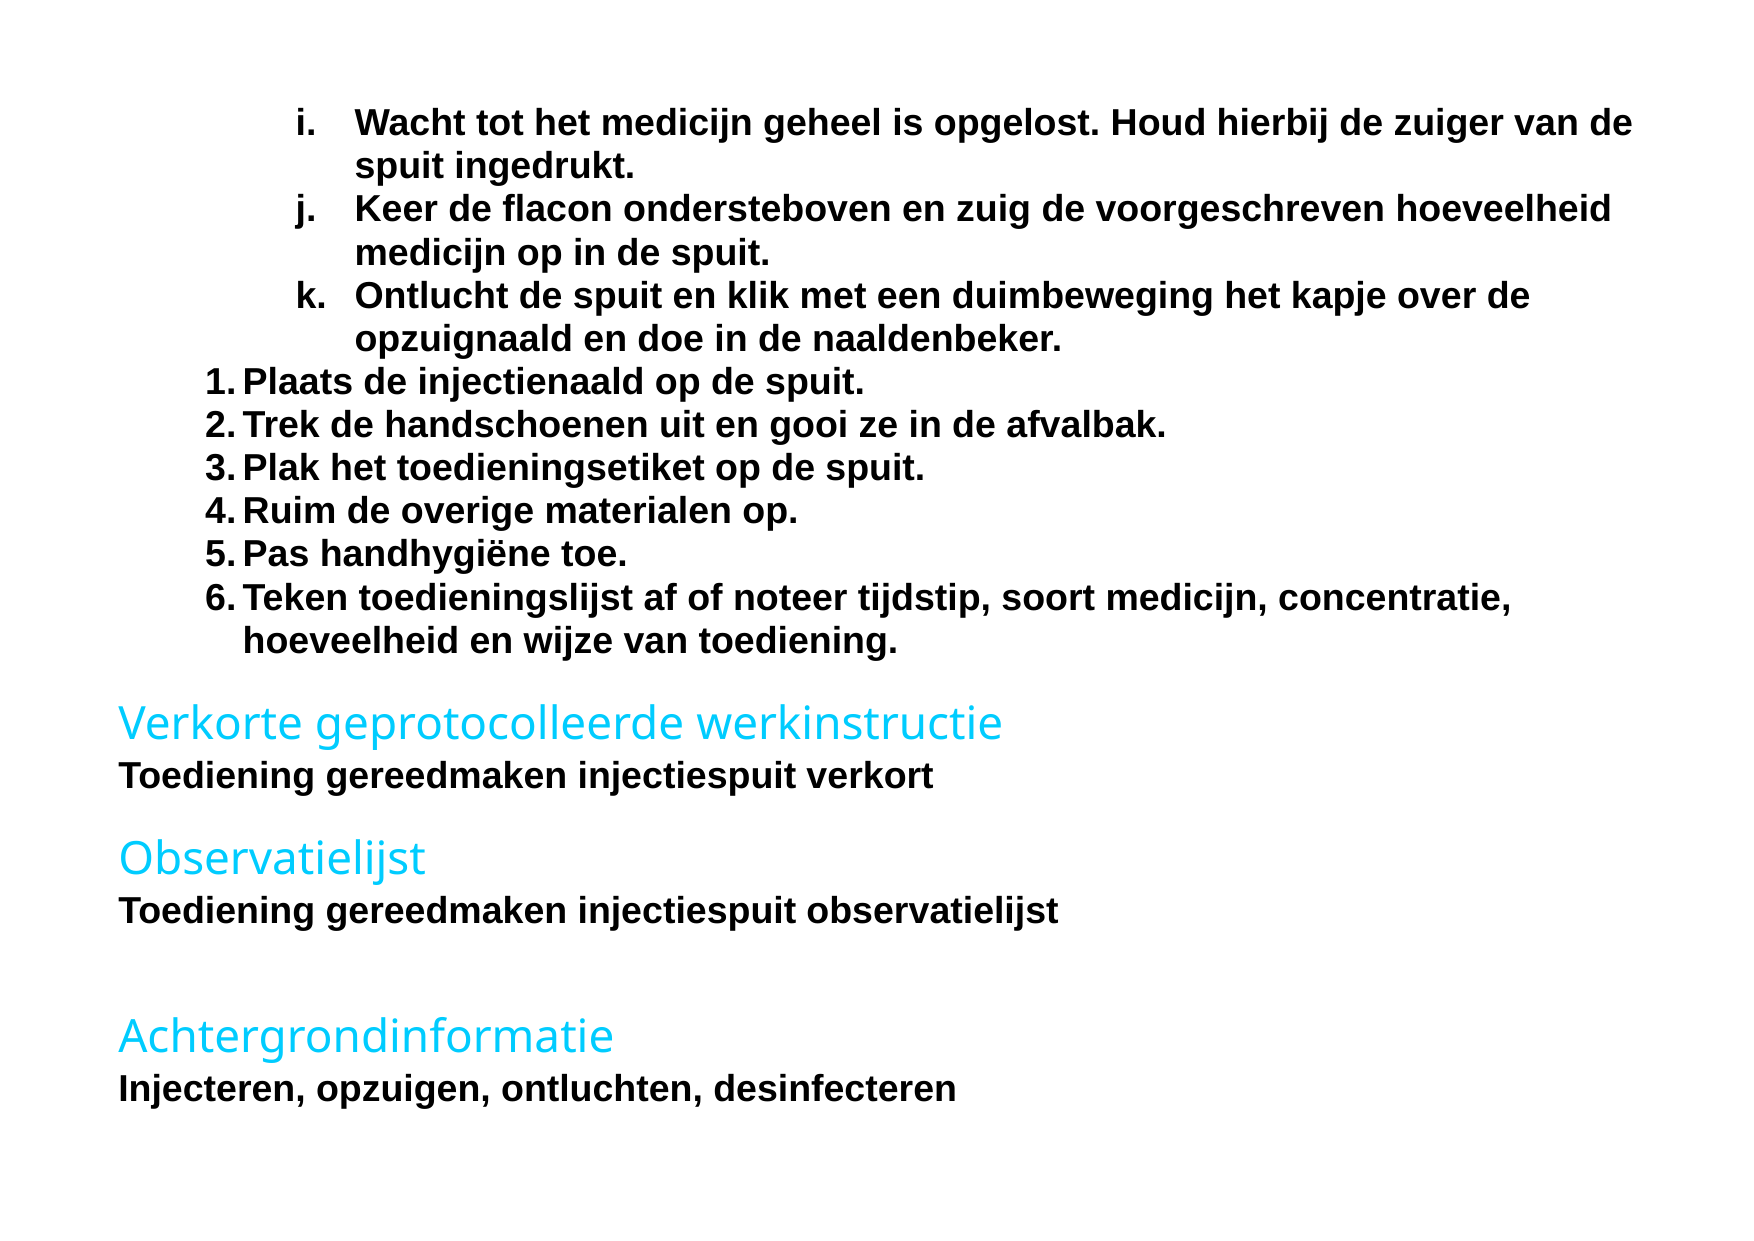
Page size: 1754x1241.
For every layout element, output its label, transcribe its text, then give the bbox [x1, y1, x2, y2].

subtitle Verkorte geprotocolleerde werkinstructie [118, 691, 1636, 753]
subtitle Wacht tot het medicijn geheel is opgelost. Houd hierbij de zuiger van de spuit ingedrukt. [295, 100, 1636, 187]
list Plaats de injectienaald op de spuit. [205, 359, 1636, 402]
list Ruim de overige materialen op. [205, 488, 1636, 532]
subtitle Toediening gereedmaken injectiespuit observatielijst [118, 888, 1636, 931]
subtitle Toediening gereedmaken injectiespuit verkort [118, 753, 1636, 796]
list Plak het toedieningsetiket op de spuit. [205, 445, 1636, 488]
list Trek de handschoenen uit en gooi ze in de afvalbak. [205, 402, 1636, 445]
subtitle Ontlucht de spuit en klik met een duimbeweging het kapje over de opzuignaald en doe in de naaldenbeker. [295, 273, 1636, 359]
subtitle Observatielijst [118, 826, 1636, 888]
subtitle Achtergrondinformatie [118, 1004, 1636, 1066]
subtitle Keer de flacon ondersteboven en zuig de voorgeschreven hoeveelheid medicijn op in de spuit. [295, 187, 1636, 273]
subtitle Injecteren, opzuigen, ontluchten, desinfecteren [118, 1066, 1636, 1109]
list Teken toedieningslijst af of noteer tijdstip, soort medicijn, concentratie, hoeveelheid en wijze van toediening. [205, 575, 1636, 661]
list Pas handhygiëne toe. [205, 532, 1636, 575]
